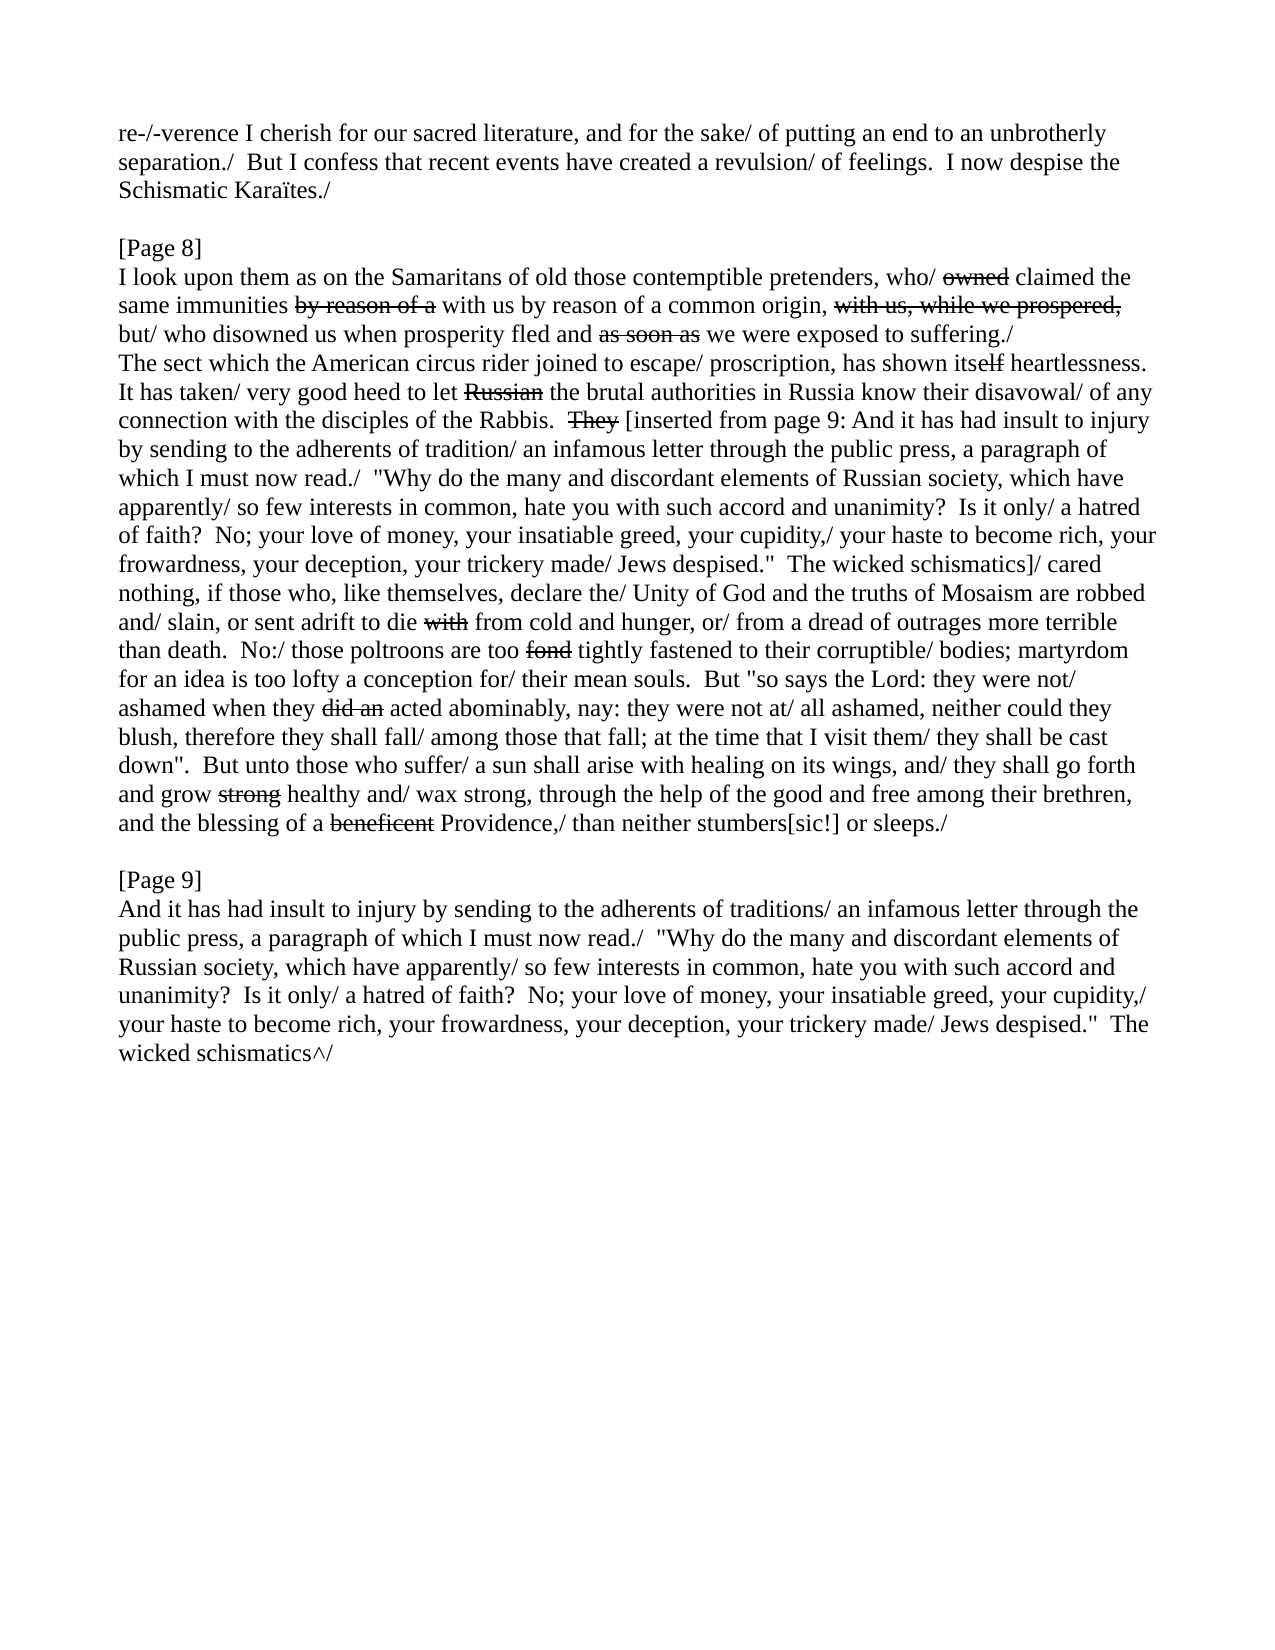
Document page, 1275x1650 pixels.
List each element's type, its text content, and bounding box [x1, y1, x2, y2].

text And it has had insult to injury by sending to the adherents of traditions/ an infamous letter through the public press, a paragraph of which I must now read./ "Why do the many and discordant elements of Russian society, which have apparently/ so few interests in common, hate you with such accord and unanimity? Is it only/ a hatred of faith? No; your love of money, your insatiable greed, your cupidity,/ your haste to become rich, your frowardness, your deception, your trickery made/ Jews despised." The wicked schismatics˄/ [118, 894, 1157, 1067]
text [Page 9] [118, 866, 1157, 894]
text re-/-verence I cherish for our sacred literature, and for the sake/ of putting an end to an unbrotherly separation./ But I confess that recent events have created a revulsion/ of feelings. I now despise the Schismatic Karaïtes./ [118, 118, 1157, 204]
text I look upon them as on the Samaritans of old those contemptible pretenders, who/ owned claimed the same immunities by reason of a with us by reason of a common origin, with us, while we prospered, but/ who disowned us when prosperity fled and as soon as we were exposed to suffering./ [118, 262, 1157, 348]
text [Page 8] [118, 233, 1157, 262]
text The sect which the American circus rider joined to escape/ proscription, has shown itself heartlessness. It has taken/ very good heed to let Russian the brutal authorities in Russia know their disavowal/ of any connection with the disciples of the Rabbis. They [inserted from page 9: And it has had insult to injury by sending to the adherents of tradition/ an infamous letter through the public press, a paragraph of which I must now read./ "Why do the many and discordant elements of Russian society, which have apparently/ so few interests in common, hate you with such accord and unanimity? Is it only/ a hatred of faith? No; your love of money, your insatiable greed, your cupidity,/ your haste to become rich, your frowardness, your deception, your trickery made/ Jews despised." The wicked schismatics]/ cared nothing, if those who, like themselves, declare the/ Unity of God and the truths of Mosaism are robbed and/ slain, or sent adrift to die with from cold and hunger, or/ from a dread of outrages more terrible than death. No:/ those poltroons are too fond tightly fastened to their corruptible/ bodies; martyrdom for an idea is too lofty a conception for/ their mean souls. But "so says the Lord: they were not/ ashamed when they did an acted abominably, nay: they were not at/ all ashamed, neither could they blush, therefore they shall fall/ among those that fall; at the time that I visit them/ they shall be cast down". But unto those who suffer/ a sun shall arise with healing on its wings, and/ they shall go forth and grow strong healthy and/ wax strong, through the help of the good and free among their brethren, and the blessing of a beneficent Providence,/ than neither stumbers[sic!] or sleeps./ [118, 348, 1157, 837]
